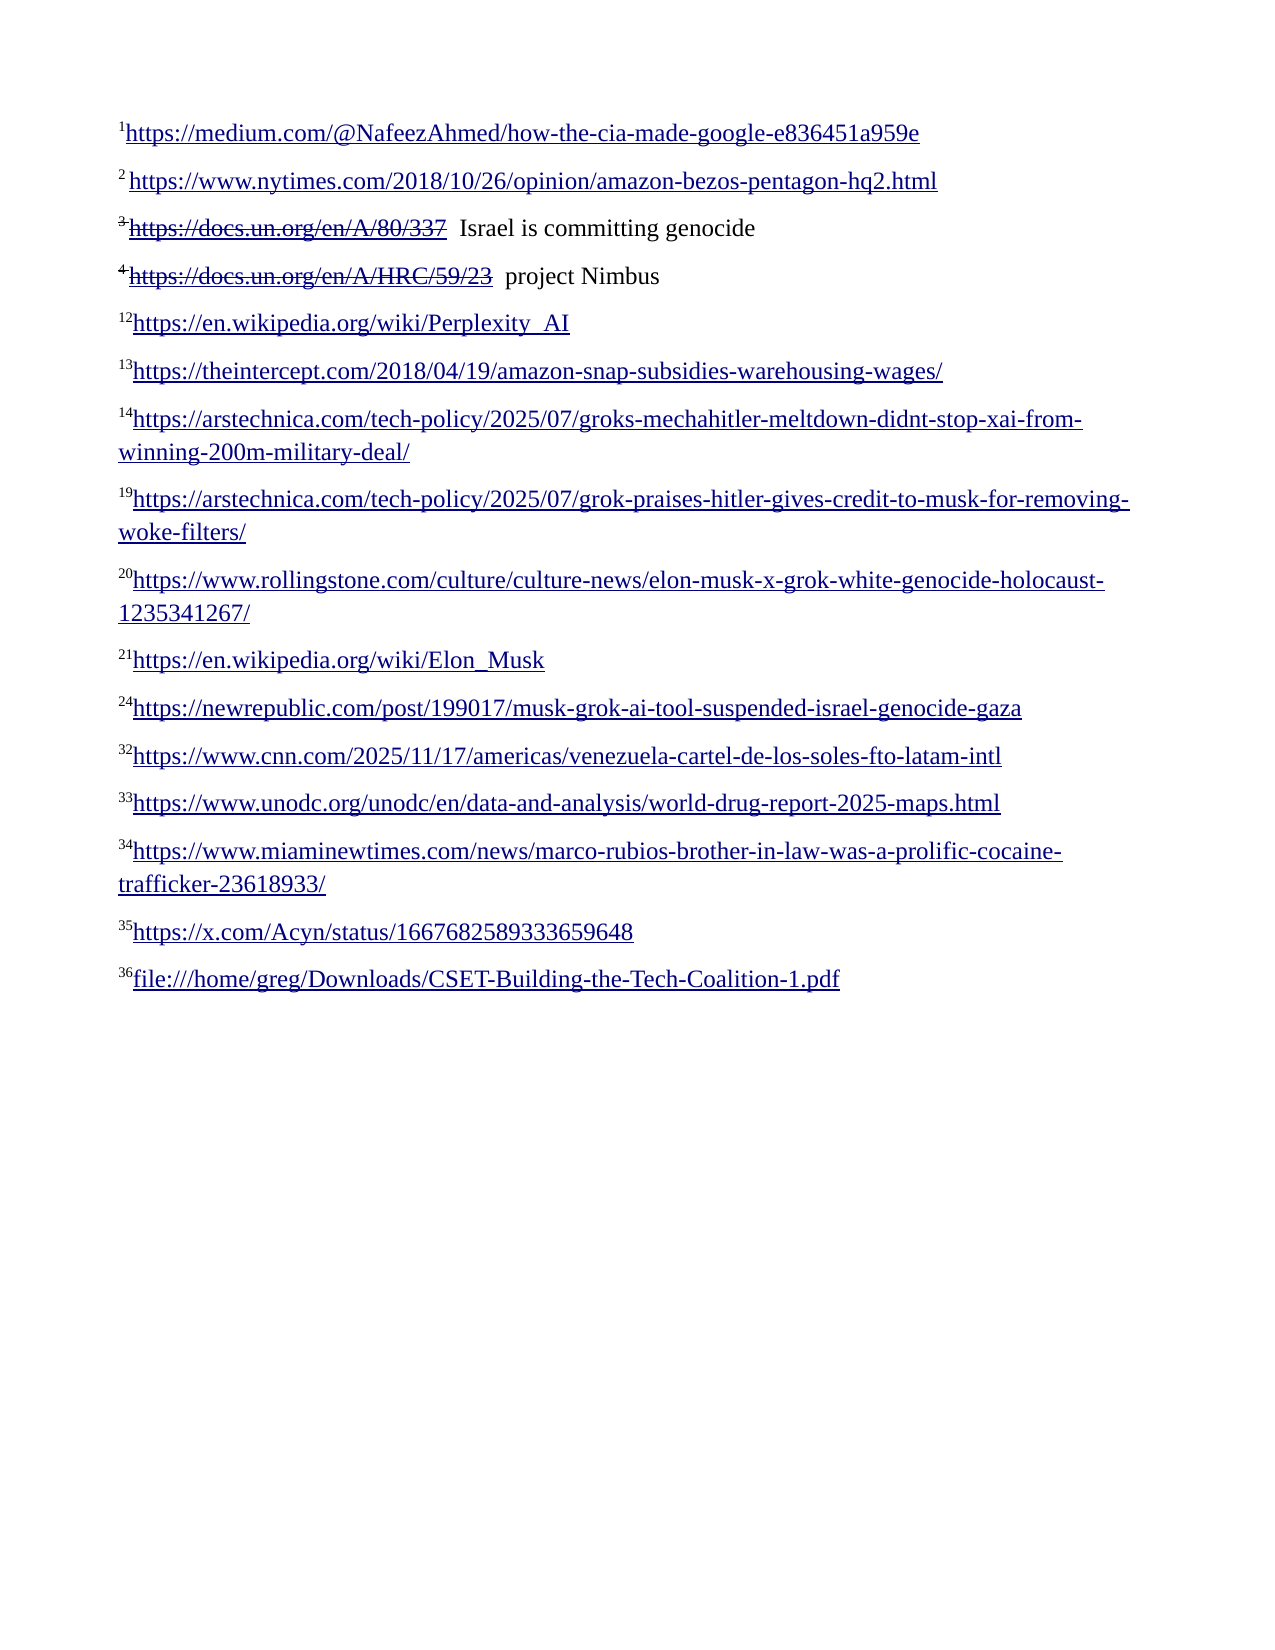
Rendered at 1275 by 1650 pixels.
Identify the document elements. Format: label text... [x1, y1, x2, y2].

text 33https://www.unodc.org/unodc/en/data-and-analysis/world-drug-report-2025-maps.html [118, 788, 1157, 817]
text 36file:///home/greg/Downloads/CSET-Building-the-Tech-Coalition-1.pdf [118, 964, 1157, 993]
text 21https://en.wikipedia.org/wiki/Elon_Musk [118, 646, 1157, 674]
text 24https://newrepublic.com/post/199017/musk-grok-ai-tool-suspended-israel-genocide-gaza [118, 693, 1157, 722]
text 2 https://www.nytimes.com/2018/10/26/opinion/amazon-bezos-pentagon-hq2.html [118, 166, 1157, 194]
text 20https://www.rollingstone.com/culture/culture-news/elon-musk-x-grok-white-genocide-holocaust-1235341267/ [118, 565, 1157, 627]
text 14https://arstechnica.com/tech-policy/2025/07/groks-mechahitler-meltdown-didnt-stop-xai-from-winning-200m-military-deal/ [118, 404, 1157, 466]
text 12https://en.wikipedia.org/wiki/Perplexity_AI [118, 308, 1157, 337]
text 13https://theintercept.com/2018/04/19/amazon-snap-subsidies-warehousing-wages/ [118, 356, 1157, 385]
text 34https://www.miaminewtimes.com/news/marco-rubios-brother-in-law-was-a-prolific-cocaine-trafficker-23618933/ [118, 836, 1157, 898]
text 35https://x.com/Acyn/status/1667682589333659648 [118, 917, 1157, 945]
text 19https://arstechnica.com/tech-policy/2025/07/grok-praises-hitler-gives-credit-to-musk-for-removing-woke-filters/ [118, 484, 1157, 546]
text 32https://www.cnn.com/2025/11/17/americas/venezuela-cartel-de-los-soles-fto-latam-intl [118, 741, 1157, 769]
text 3 https://docs.un.org/en/A/80/337 Israel is committing genocide [118, 213, 1157, 242]
text 4 https://docs.un.org/en/A/HRC/59/23 project Nimbus [118, 261, 1157, 290]
text 1https://medium.com/@NafeezAhmed/how-the-cia-made-google-e836451a959e [118, 118, 1157, 147]
